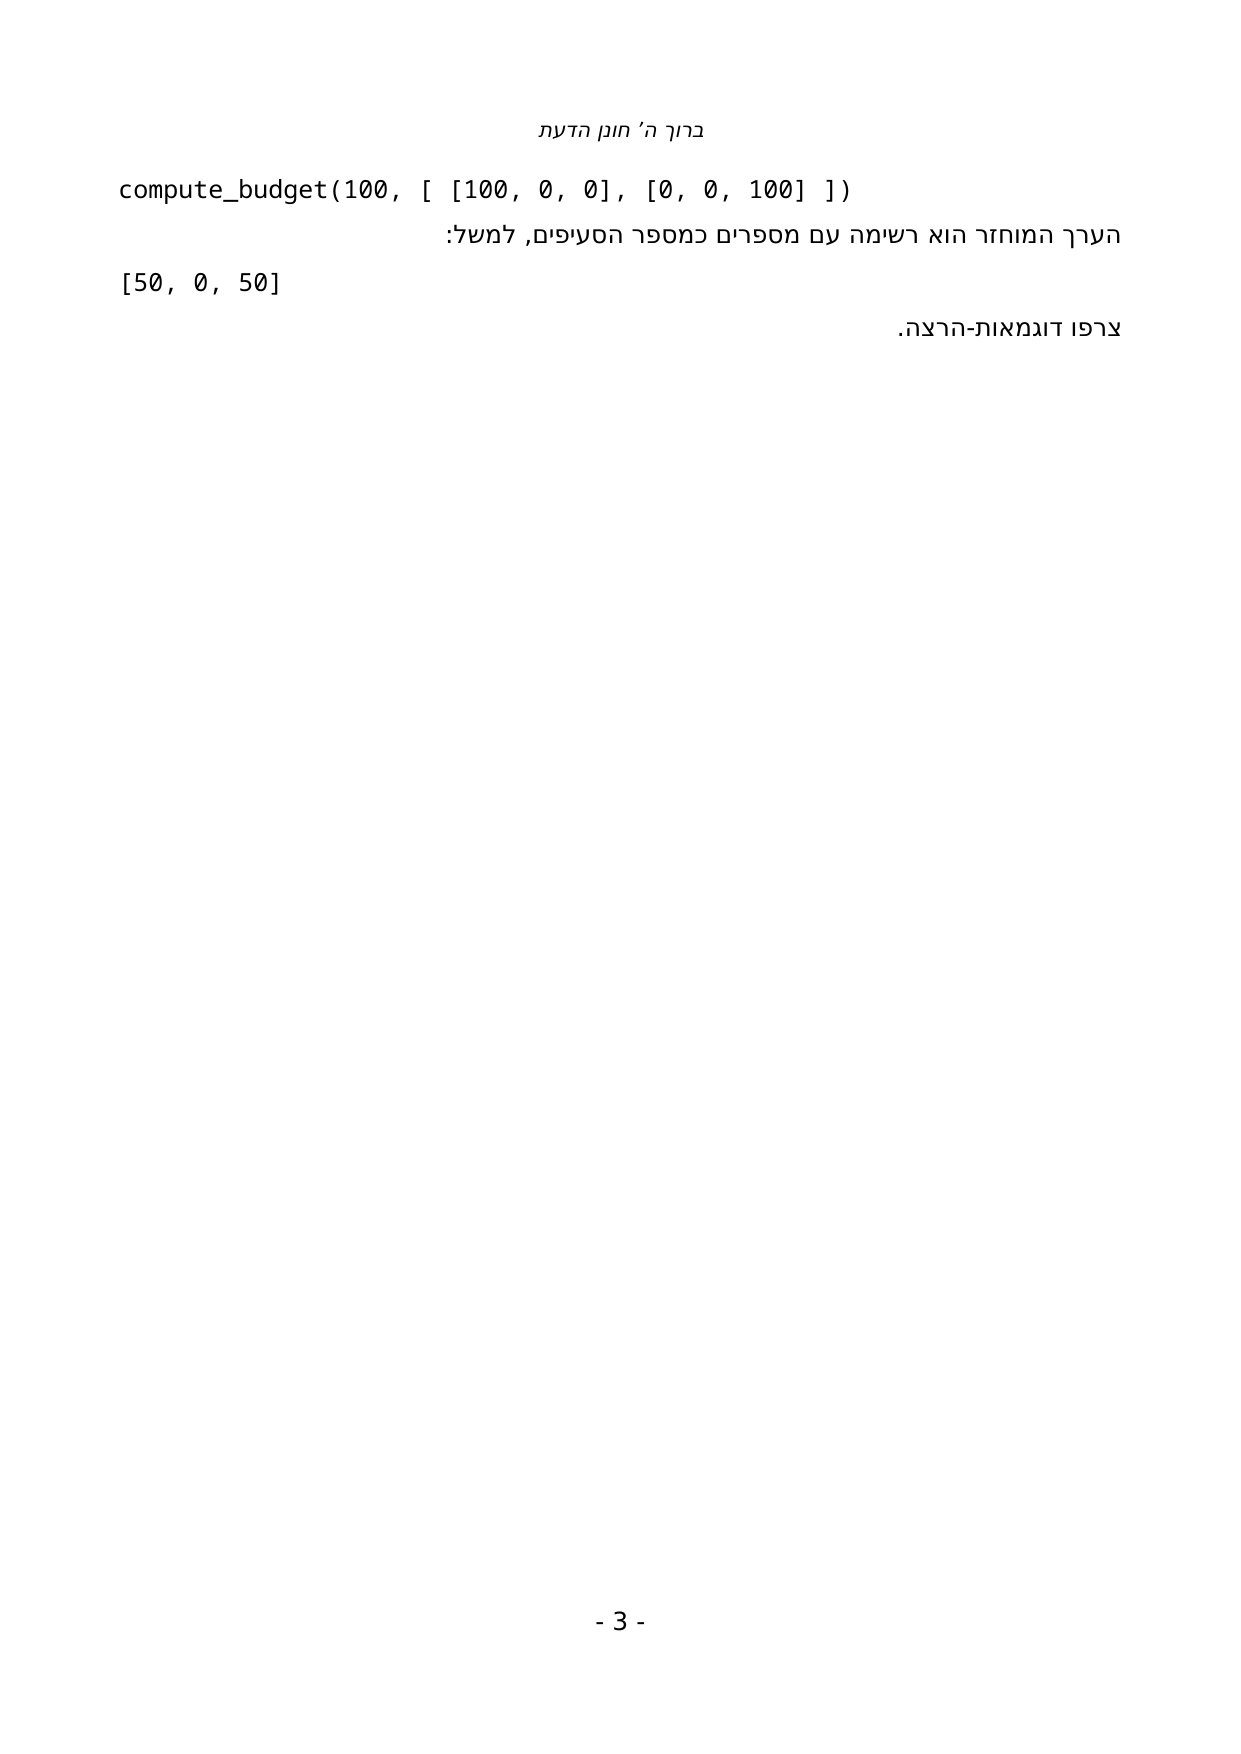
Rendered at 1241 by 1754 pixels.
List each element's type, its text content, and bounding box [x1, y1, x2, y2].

text compute_budget(100, [ [100, 0, 0], [0, 0, 100] ]) [118, 172, 1122, 206]
text [50, 0, 50] [118, 264, 1122, 298]
text הערך המוחזר הוא רשימה עם מספרים כמספר הסעיפים, למשל: [118, 221, 1122, 250]
text צרפו דוגמאות-הרצה. [118, 313, 1122, 342]
